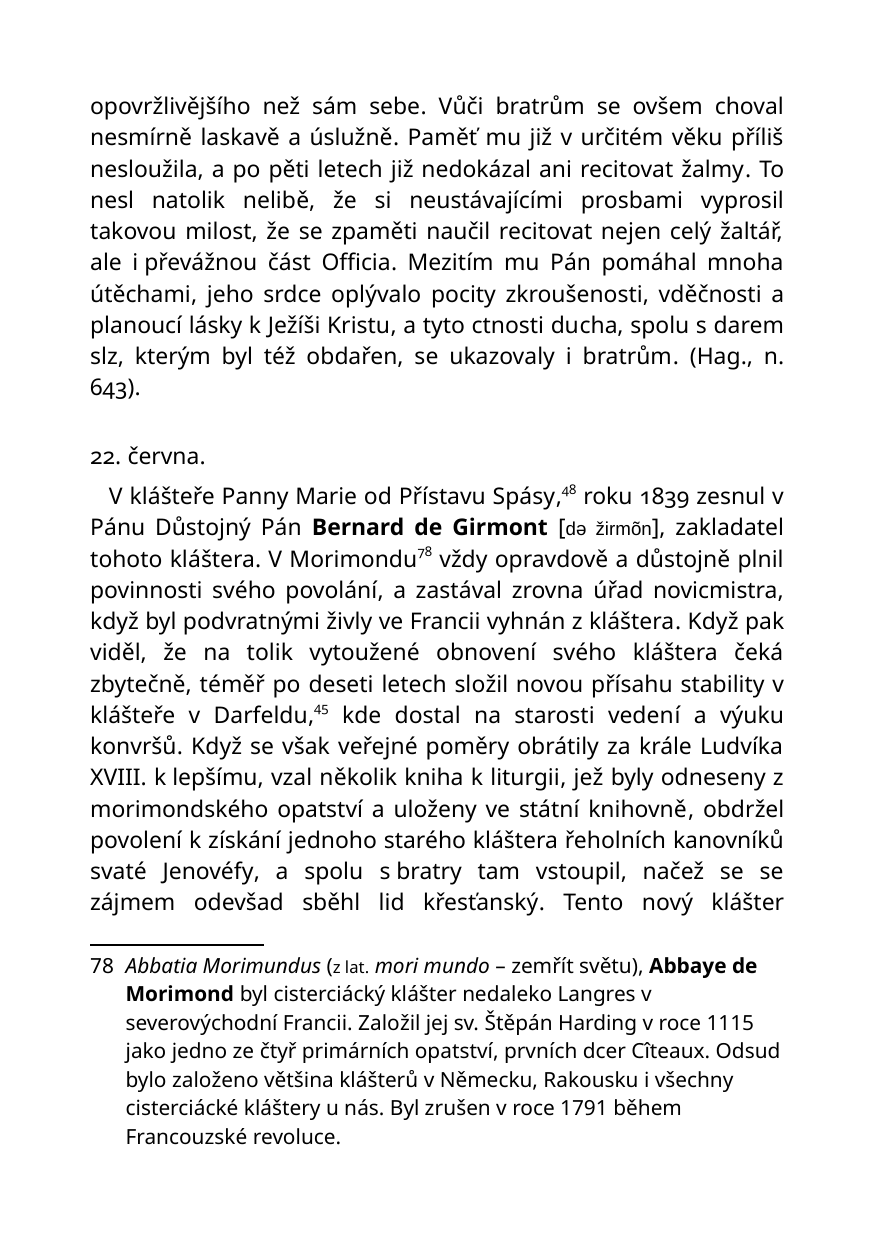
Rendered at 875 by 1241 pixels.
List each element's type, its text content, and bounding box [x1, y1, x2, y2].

text 22. června. [90, 440, 784, 471]
text Abbatia Morimundus (z lat. mori mundo – zemřít světu), Abbaye de Morimond byl cisterciácký klášter nedaleko Langres v severovýchodní Francii. Založil jej sv. Štěpán Harding v roce 1115 jako jedno ze čtyř primárních opatství, prvních dcer Cîteaux. Odsud bylo založeno většina klášterů v Německu, Rakousku i všechny cisterciácké kláštery u nás. Byl zrušen v roce 1791 během Francouzské revoluce. [90, 951, 784, 1150]
text V klášteře Panny Marie od Přístavu Spásy,48 roku 1839 zesnul v Pánu Důstojný Pán Bernard de Girmont [də žirmõn], zakladatel tohoto kláštera. V Morimondu vždy opravdově a důstojně plnil povinnosti svého povolání, a zastával zrovna úřad novicmistra, když byl podvratnými živly ve Francii vyhnán z kláštera. Když pak viděl, že na tolik vytoužené obnovení svého kláštera čeká zbytečně, téměř po deseti letech složil novou přísahu stability v klášteře v Darfeldu,45 kde dostal na starosti vedení a výuku konvršů. Když se však veřejné poměry obrátily za krále Ludvíka XVIII. k lepšímu, vzal několik kniha k liturgii, jež byly odneseny z morimondského opatství a uloženy ve státní knihovně, obdržel povolení k získání jednoho starého kláštera řeholních kanovníků svaté Jenovéfy, a spolu s bratry tam vstoupil, načež se se zájmem odevšad sběhl lid křesťanský. Tento nový klášter [90, 480, 784, 917]
text opovržlivějšího než sám sebe. Vůči bratrům se ovšem choval nesmírně laskavě a úslužně. Paměť mu již v určitém věku příliš nesloužila, a po pěti letech již nedokázal ani recitovat žalmy. To nesl natolik nelibě, že si neustávajícími prosbami vyprosil takovou milost, že se zpaměti naučil recitovat nejen celý žaltář, ale i převážnou část Officia. Mezitím mu Pán pomáhal mnoha útěchami, jeho srdce oplývalo pocity zkroušenosti, vděčnosti a planoucí lásky k Ježíši Kristu, a tyto ctnosti ducha, spolu s darem slz, kterým byl též obdařen, se ukazovaly i bratrům. (Hag., n. 643). [90, 90, 784, 402]
